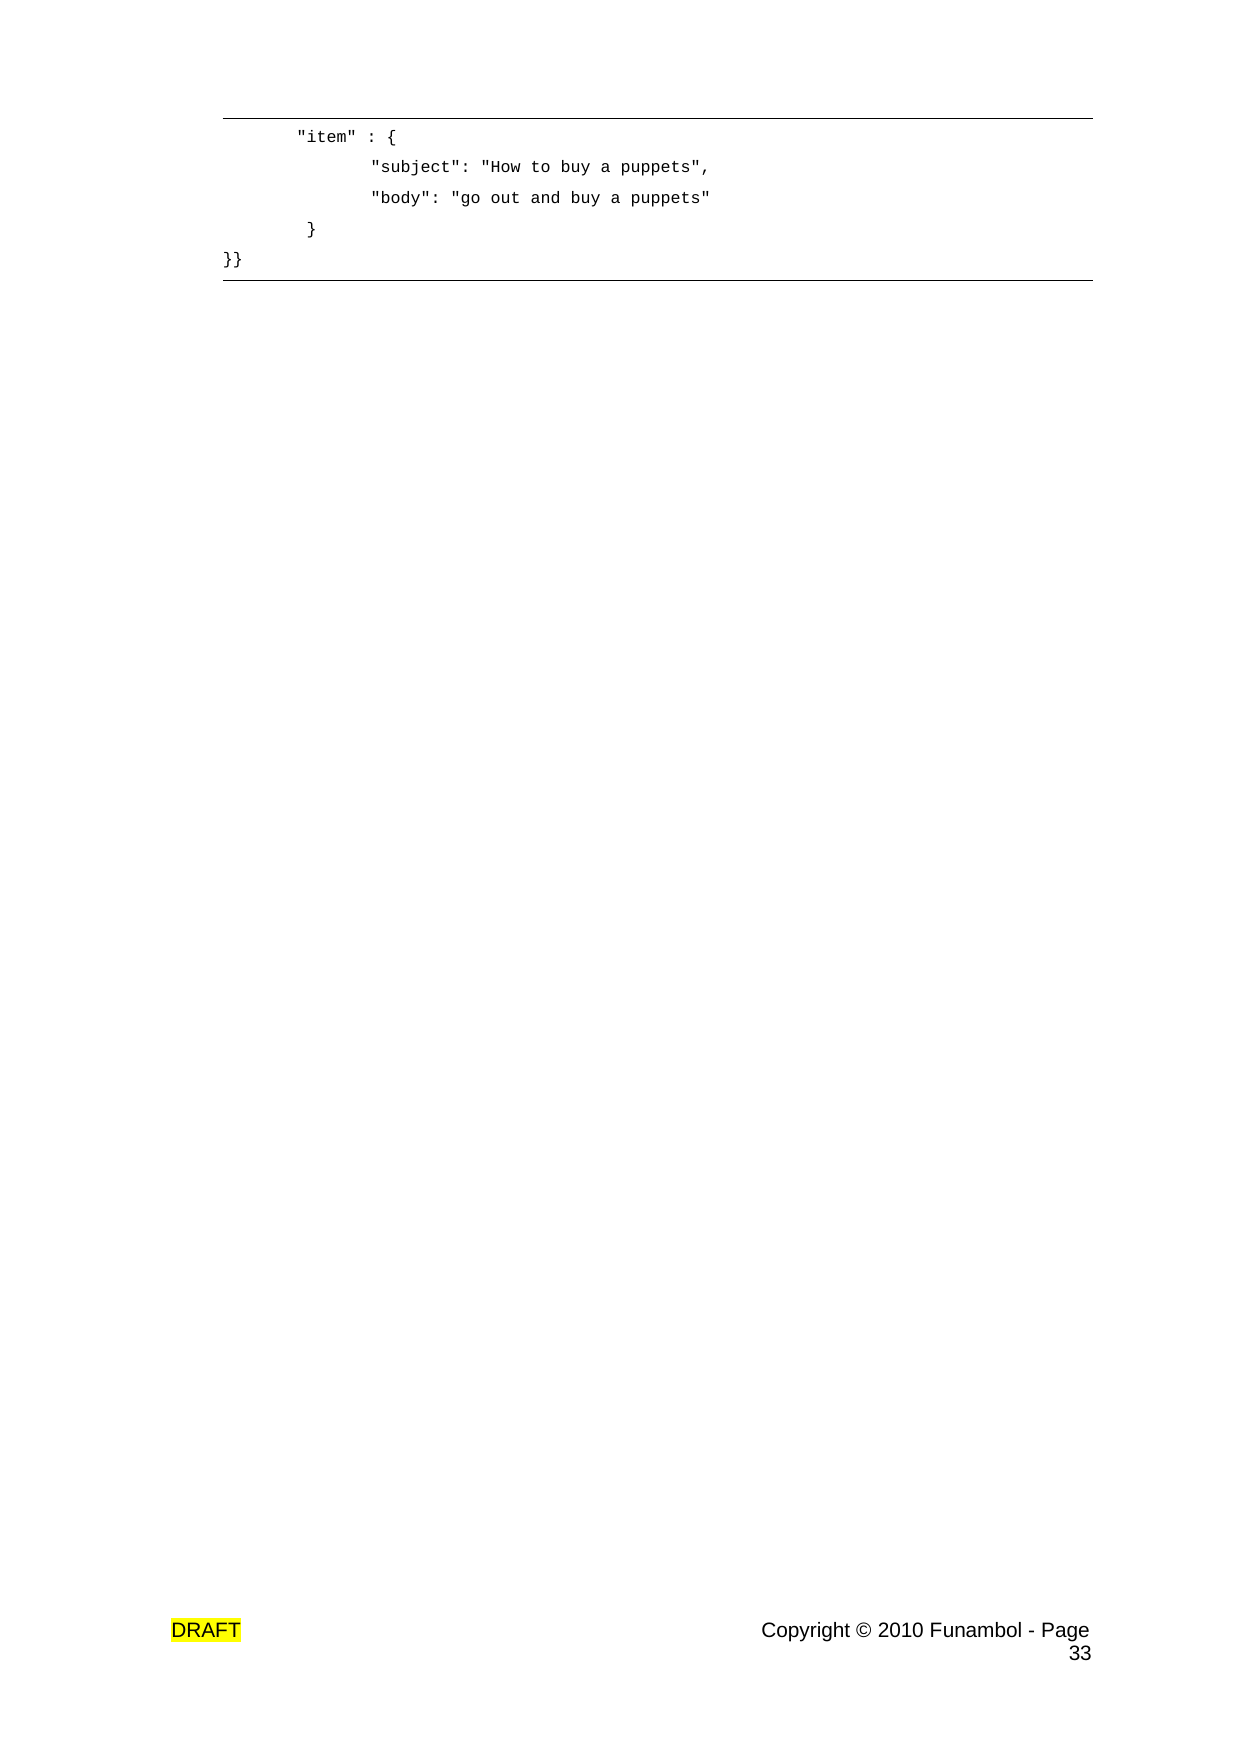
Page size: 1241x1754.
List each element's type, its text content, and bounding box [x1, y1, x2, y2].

text }} [223, 241, 1093, 280]
text } [223, 210, 1093, 239]
text "subject": "How to buy a puppets", [223, 149, 1093, 178]
text "body": "go out and buy a puppets" [223, 179, 1093, 208]
text "item" : { [223, 119, 1093, 147]
